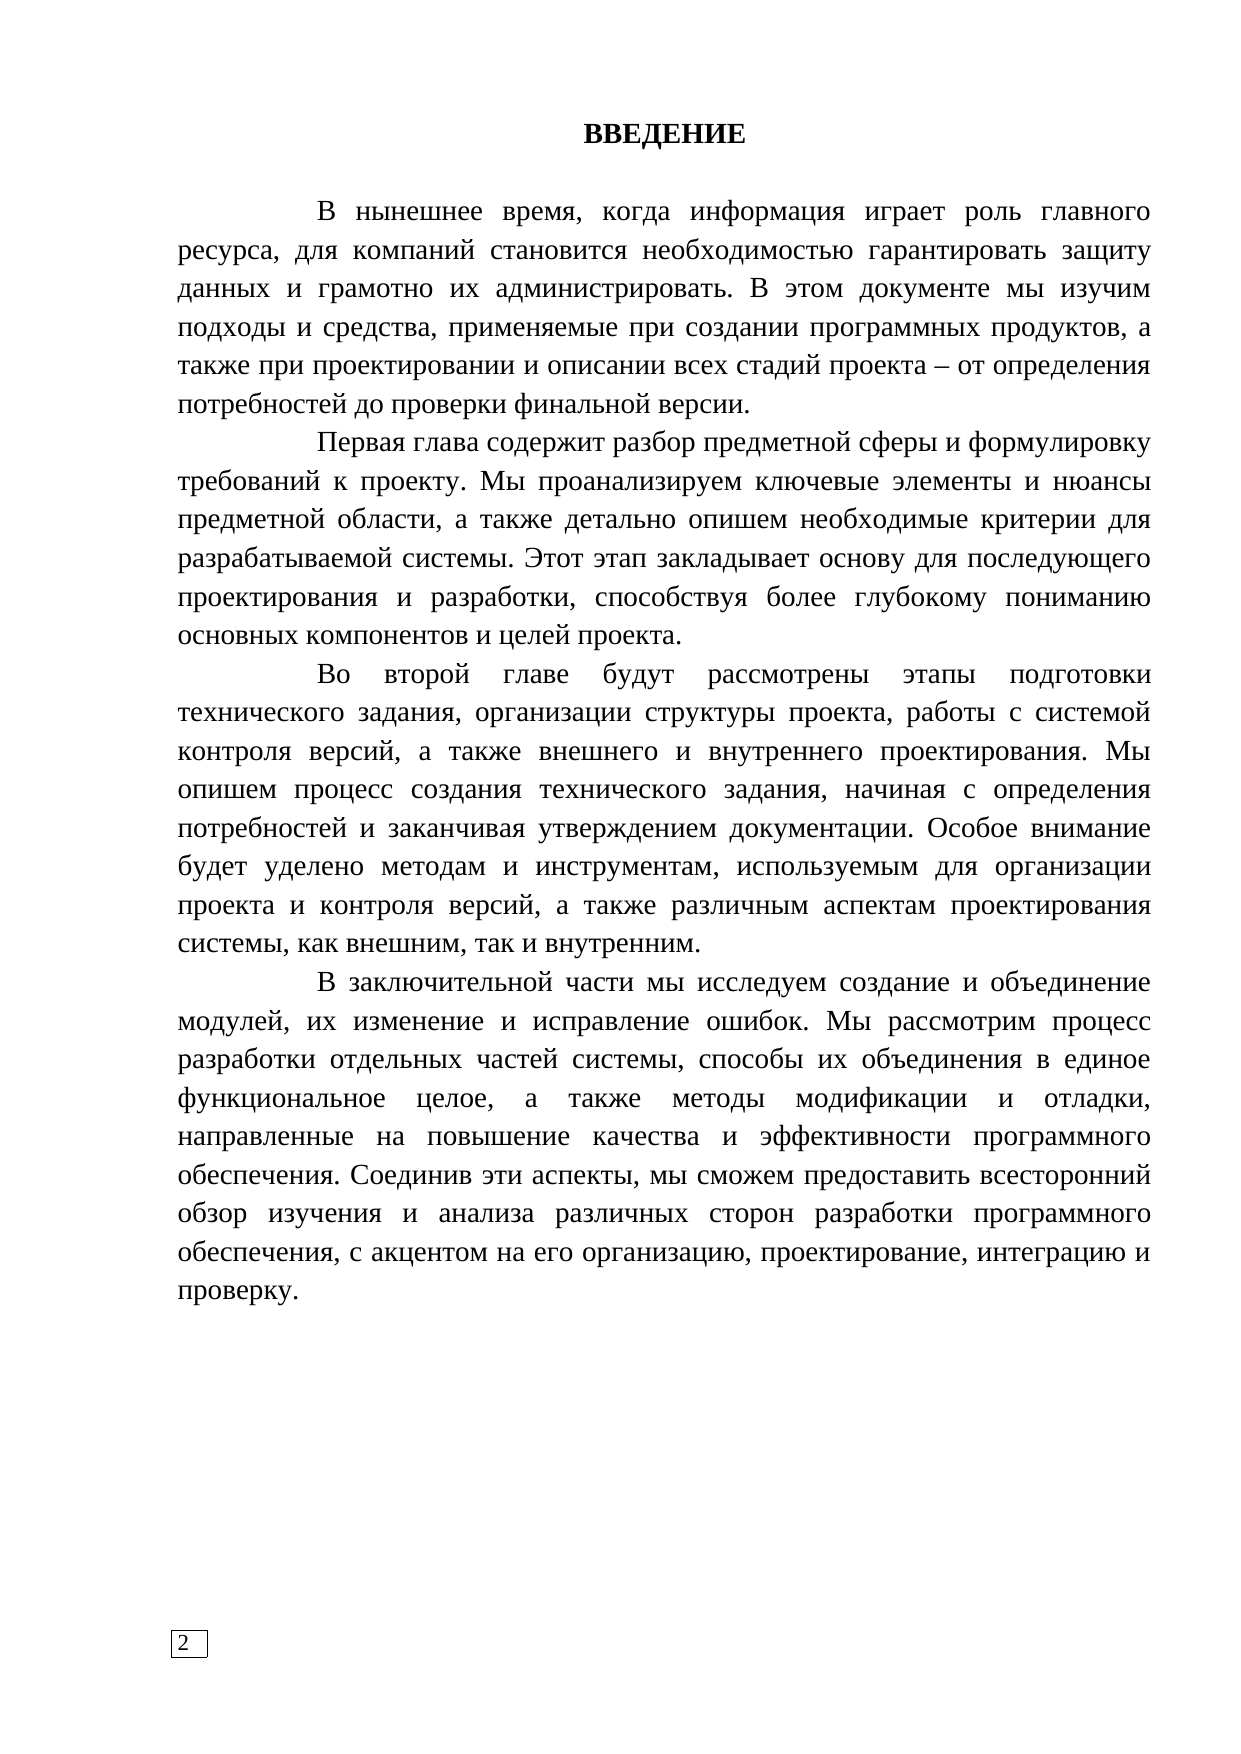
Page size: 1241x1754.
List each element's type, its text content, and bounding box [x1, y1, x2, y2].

text Во второй главе будут рассмотрены этапы подготовки технического задания, организации структуры проекта, работы с системой контроля версий, а также внешнего и внутреннего проектирования. Мы опишем процесс создания технического задания, начиная с определения потребностей и заканчивая утверждением документации. Особое внимание будет уделено методам и инструментам, используемым для организации проекта и контроля версий, а также различным аспектам проектирования системы, как внешним, так и внутренним. [177, 656, 1152, 959]
text В нынешнее время, когда информация играет роль главного ресурса, для компаний становится необходимостью гарантировать защиту данных и грамотно их администрировать. В этом документе мы изучим подходы и средства, применяемые при создании программных продуктов, а также при проектировании и описании всех стадий проекта – от определения потребностей до проверки финальной версии. [177, 193, 1152, 419]
text Первая глава содержит разбор предметной сферы и формулировку требований к проекту. Мы проанализируем ключевые элементы и нюансы предметной области, а также детально опишем необходимые критерии для разрабатываемой системы. Этот этап закладывает основу для последующего проектирования и разработки, способствуя более глубокому пониманию основных компонентов и целей проекта. [177, 424, 1152, 651]
text В заключительной части мы исследуем создание и объединение модулей, их изменение и исправление ошибок. Мы рассмотрим процесс разработки отдельных частей системы, способы их объединения в единое функциональное целое, а также методы модификации и отладки, направленные на повышение качества и эффективности программного обеспечения. Соединив эти аспекты, мы сможем предоставить всесторонний обзор изучения и анализа различных сторон разработки программного обеспечения, с акцентом на его организацию, проектирование, интеграцию и проверку. [177, 964, 1152, 1306]
subtitle ВВЕДЕНИЕ [227, 116, 1102, 149]
